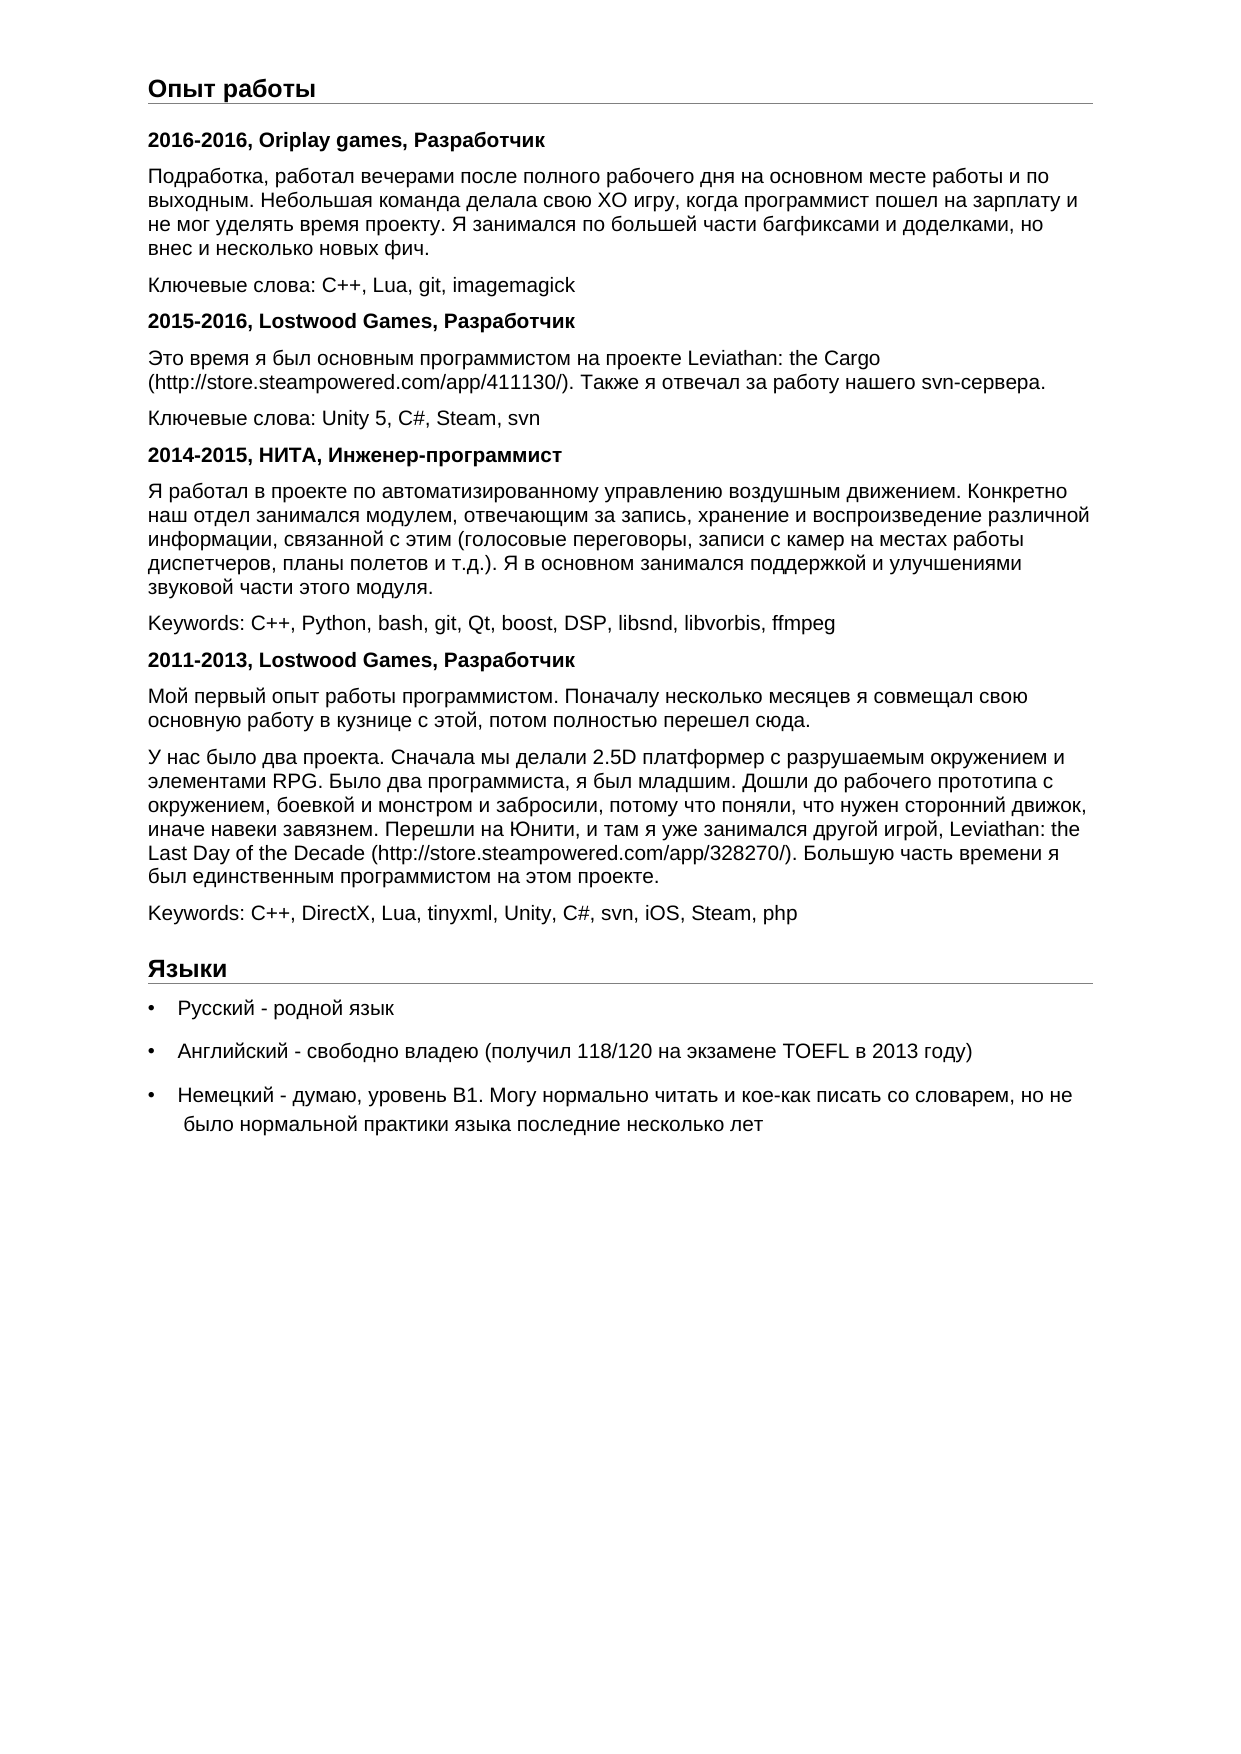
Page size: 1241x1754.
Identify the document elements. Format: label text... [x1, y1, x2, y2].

text Мой первый опыт работы программистом. Поначалу несколько месяцев я совмещал свою основную работу в кузнице с этой, потом полностью перешел сюда. [148, 684, 1093, 732]
text Языки [148, 954, 1093, 983]
list Английский - свободно владею (получил 118/120 на экзамене TOEFL в 2013 году) [148, 1039, 1093, 1063]
text 2014-2015, НИТА, Инженер-программист [148, 442, 1093, 466]
list Немецкий - думаю, уровень B1. Могу нормально читать и кое-как писать со словарем, но не было нормальной практики языка последние несколько лет [148, 1082, 1093, 1135]
text 2011-2013, Lostwood Games, Разработчик [148, 648, 1093, 672]
text Keywords: C++, DirectX, Lua, tinyxml, Unity, C#, svn, iOS, Steam, php [148, 901, 1093, 925]
text Опыт работы [148, 74, 1093, 103]
text Ключевые слова: C++, Lua, git, imagemagick [148, 273, 1093, 297]
text Подработка, работал вечерами после полного рабочего дня на основном месте работы и по выходным. Небольшая команда делала свою ХО игру, когда программист пошел на зарплату и не мог уделять время проекту. Я занимался по большей части багфиксами и доделками, но внес и несколько новых фич. [148, 164, 1093, 260]
text Я работал в проекте по автоматизированному управлению воздушным движением. Конкретно наш отдел занимался модулем, отвечающим за запись, хранение и воспроизведение различной информации, связанной с этим (голосовые переговоры, записи с камер на местах работы диспетчеров, планы полетов и т.д.). Я в основном занимался поддержкой и улучшениями звуковой части этого модуля. [148, 479, 1093, 599]
list Русский - родной язык [148, 996, 1093, 1020]
text 2016-2016, Oriplay games, Разработчик [148, 128, 1093, 152]
text Это время я был основным программистом на проекте Leviathan: the Cargo (http://store.steampowered.com/app/411130/). Также я отвечал за работу нашего svn-сервера. [148, 346, 1093, 393]
text Keywords: C++, Python, bash, git, Qt, boost, DSP, libsnd, libvorbis, ffmpeg [148, 611, 1093, 635]
text Ключевые слова: Unity 5, C#, Steam, svn [148, 406, 1093, 430]
text 2015-2016, Lostwood Games, Разработчик [148, 309, 1093, 333]
text У нас было два проекта. Сначала мы делали 2.5D платформер с разрушаемым окружением и элементами RPG. Было два программиста, я был младшим. Дошли до рабочего прототипа с окружением, боевкой и монстром и забросили, потому что поняли, что нужен сторонний движок, иначе навеки завязнем. Перешли на Юнити, и там я уже занимался другой игрой, Leviathan: the Last Day of the Decade (http://store.steampowered.com/app/328270/). Большую часть времени я был единственным программистом на этом проекте. [148, 744, 1093, 888]
